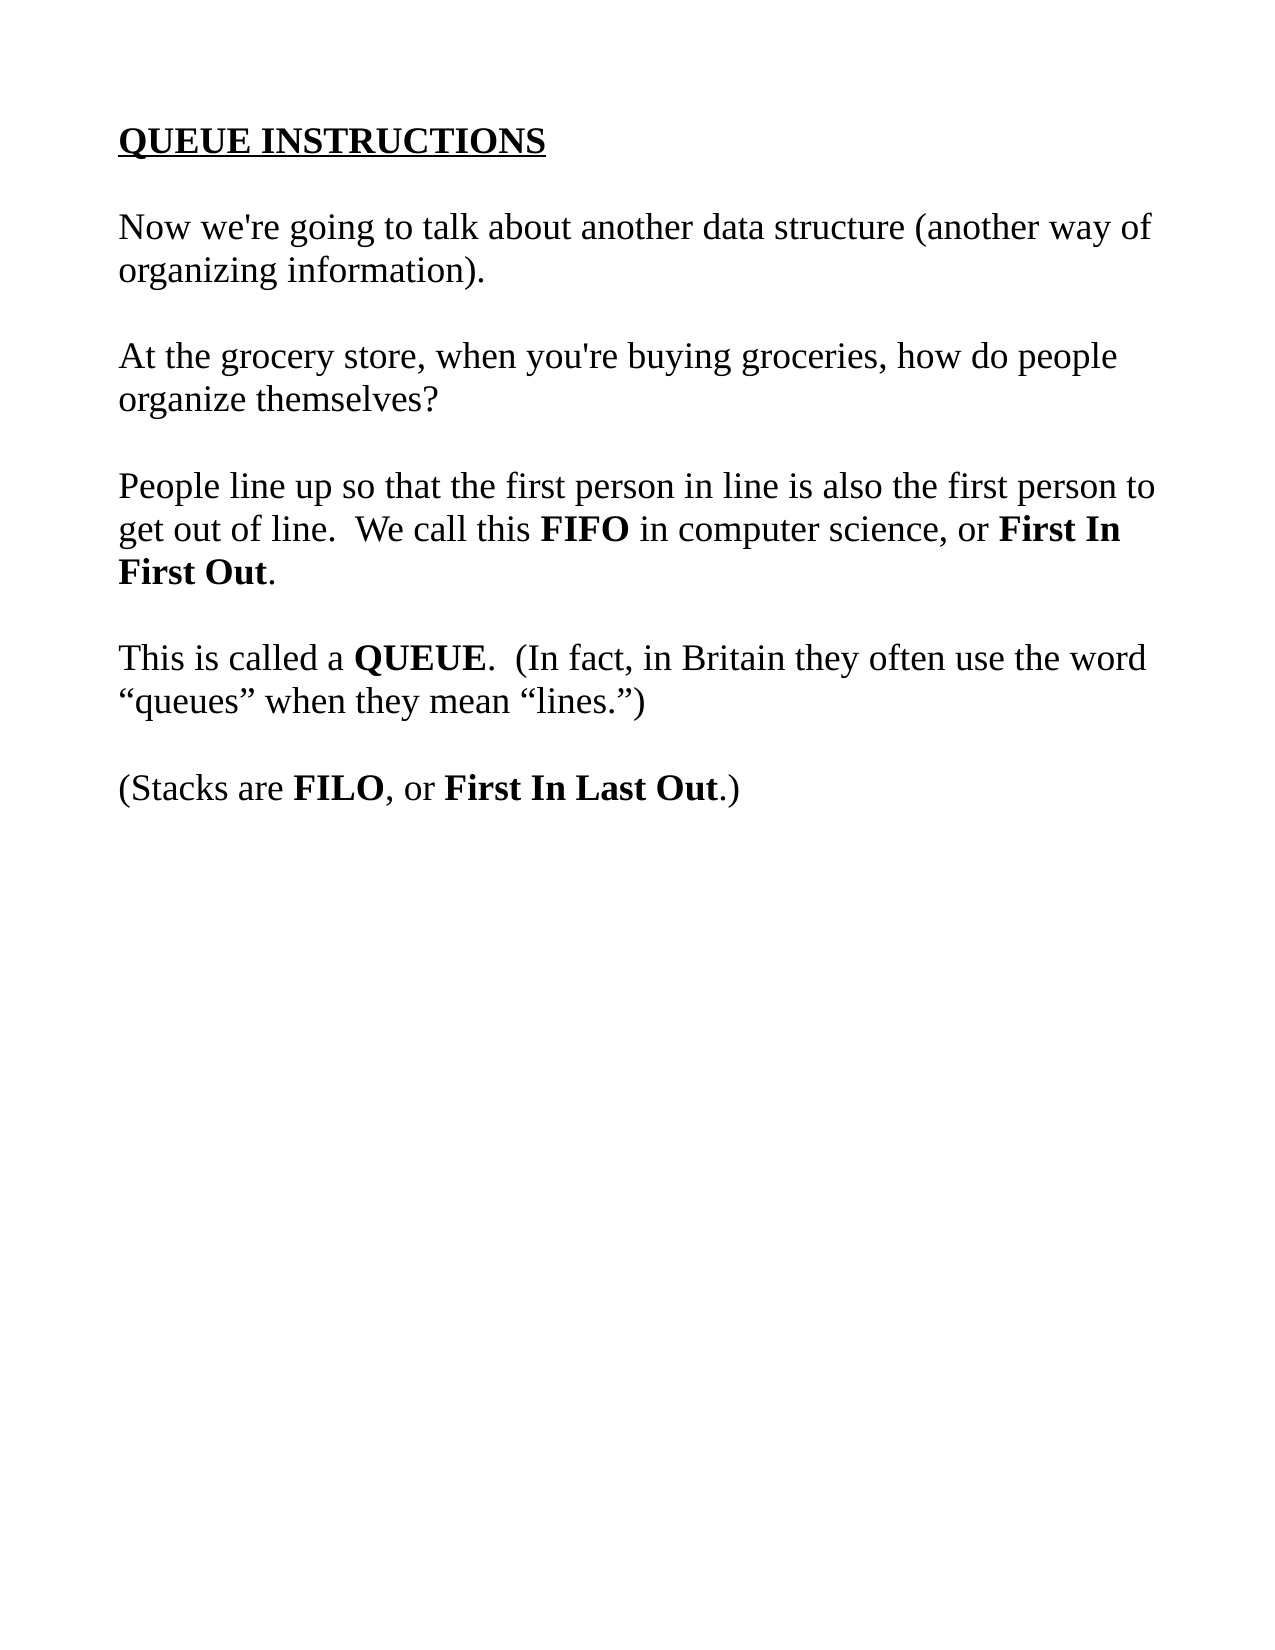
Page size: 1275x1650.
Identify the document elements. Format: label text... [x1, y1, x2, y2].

text People line up so that the first person in line is also the first person to get out of line. We call this FIFO in computer science, or First In First Out. [118, 463, 1157, 592]
text QUEUE INSTRUCTIONS [118, 118, 1157, 161]
text Now we're going to talk about another data structure (another way of organizing information). [118, 204, 1157, 291]
text (Stacks are FILO, or First In Last Out.) [118, 765, 1157, 808]
text This is called a QUEUE. (In fact, in Britain they often use the word “queues” when they mean “lines.”) [118, 636, 1157, 722]
text At the grocery store, when you're buying groceries, how do people organize themselves? [118, 334, 1157, 420]
